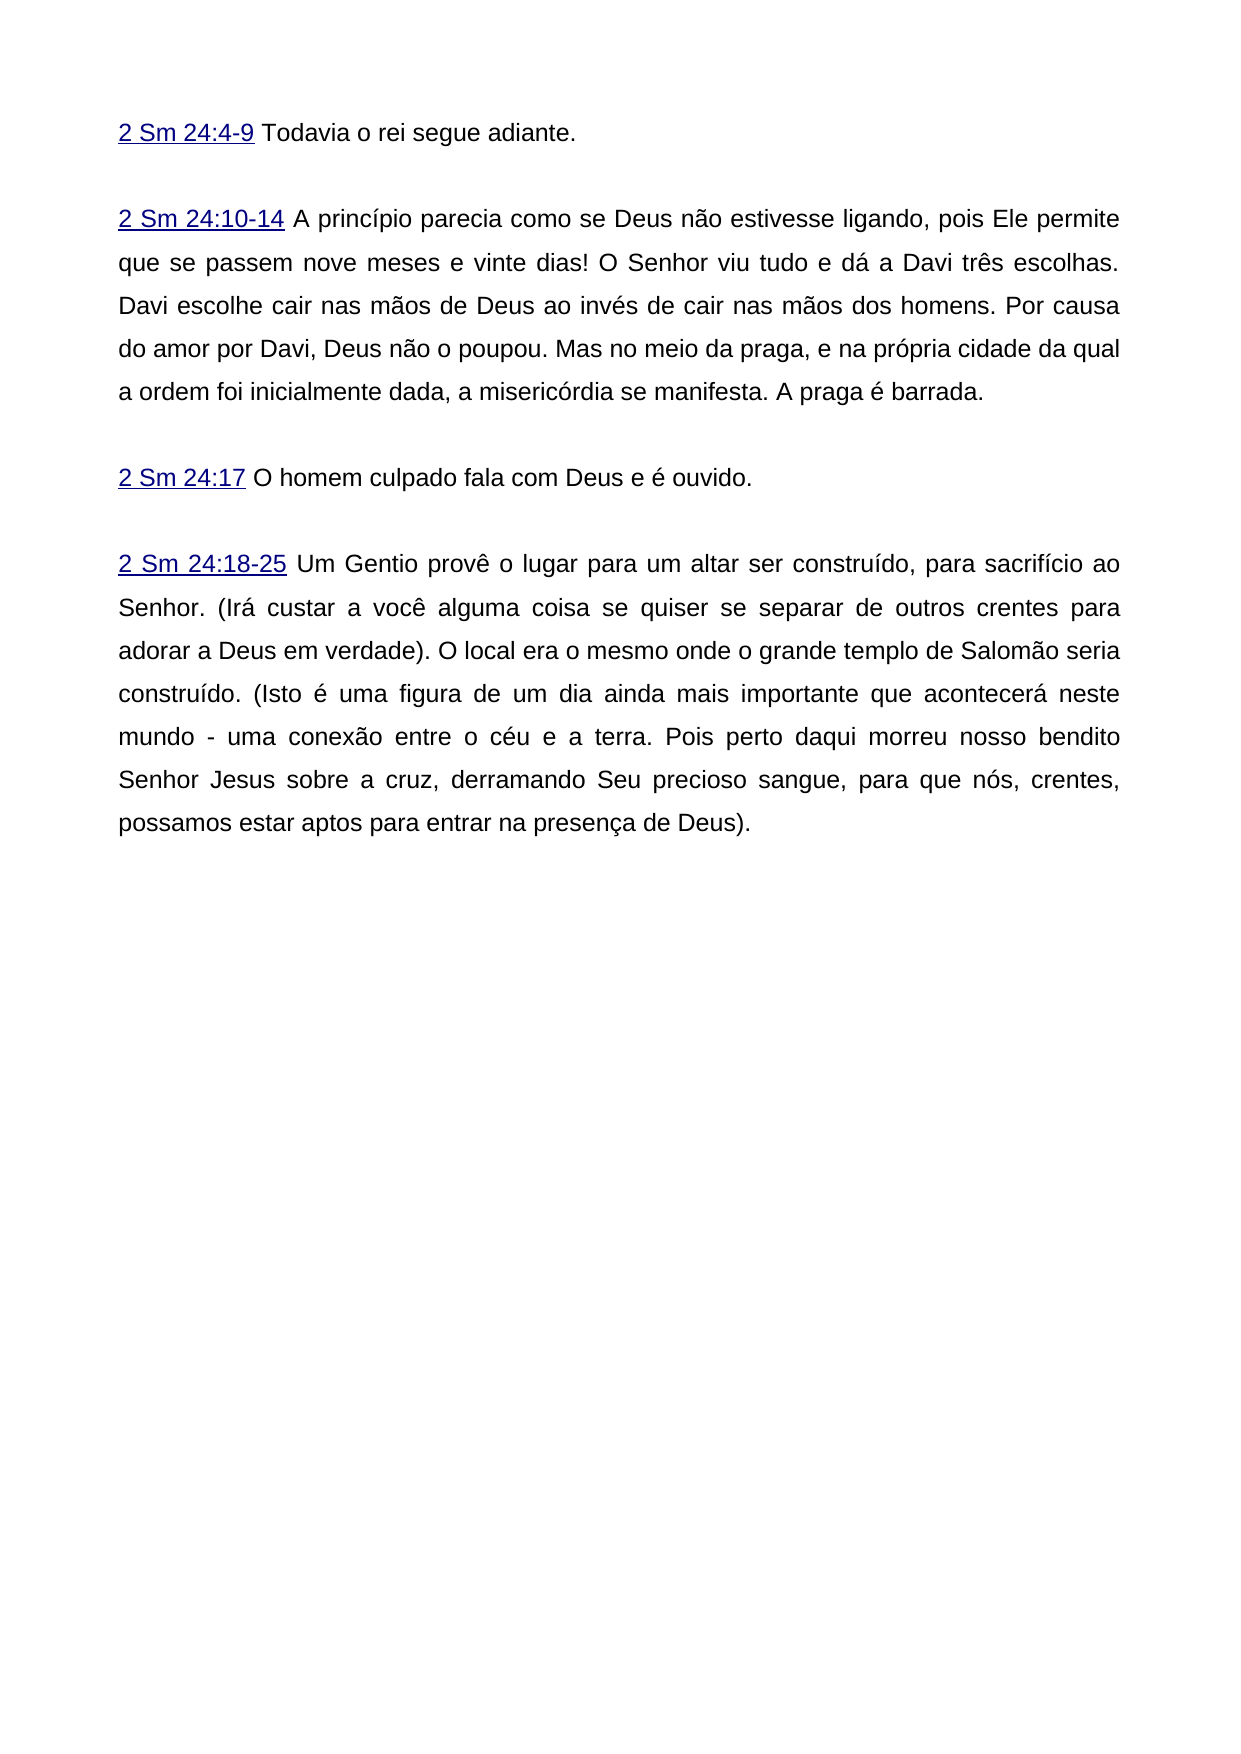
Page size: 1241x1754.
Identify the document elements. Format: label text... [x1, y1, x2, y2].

text 2 Sm 24:10-14 A princípio parecia como se Deus não estivesse ligando, pois Ele permite que se passem nove meses e vinte dias! O Senhor viu tudo e dá a Davi três escolhas. Davi escolhe cair nas mãos de Deus ao invés de cair nas mãos dos homens. Por causa do amor por Davi, Deus não o poupou. Mas no meio da praga, e na própria cidade da qual a ordem foi inicialmente dada, a misericórdia se manifesta. A praga é barrada. [118, 204, 1122, 406]
text 2 Sm 24:4-9 Todavia o rei segue adiante. [118, 118, 1122, 147]
text 2 Sm 24:17 O homem culpado fala com Deus e é ouvido. [118, 463, 1122, 492]
text 2 Sm 24:18-25 Um Gentio provê o lugar para um altar ser construído, para sacrifício ao Senhor. (Irá custar a você alguma coisa se quiser se separar de outros crentes para adorar a Deus em verdade). O local era o mesmo onde o grande templo de Salomão seria construído. (Isto é uma figura de um dia ainda mais importante que acontecerá neste mundo - uma conexão entre o céu e a terra. Pois perto daqui morreu nosso bendito Senhor Jesus sobre a cruz, derramando Seu precioso sangue, para que nós, crentes, possamos estar aptos para entrar na presença de Deus). [118, 549, 1122, 837]
